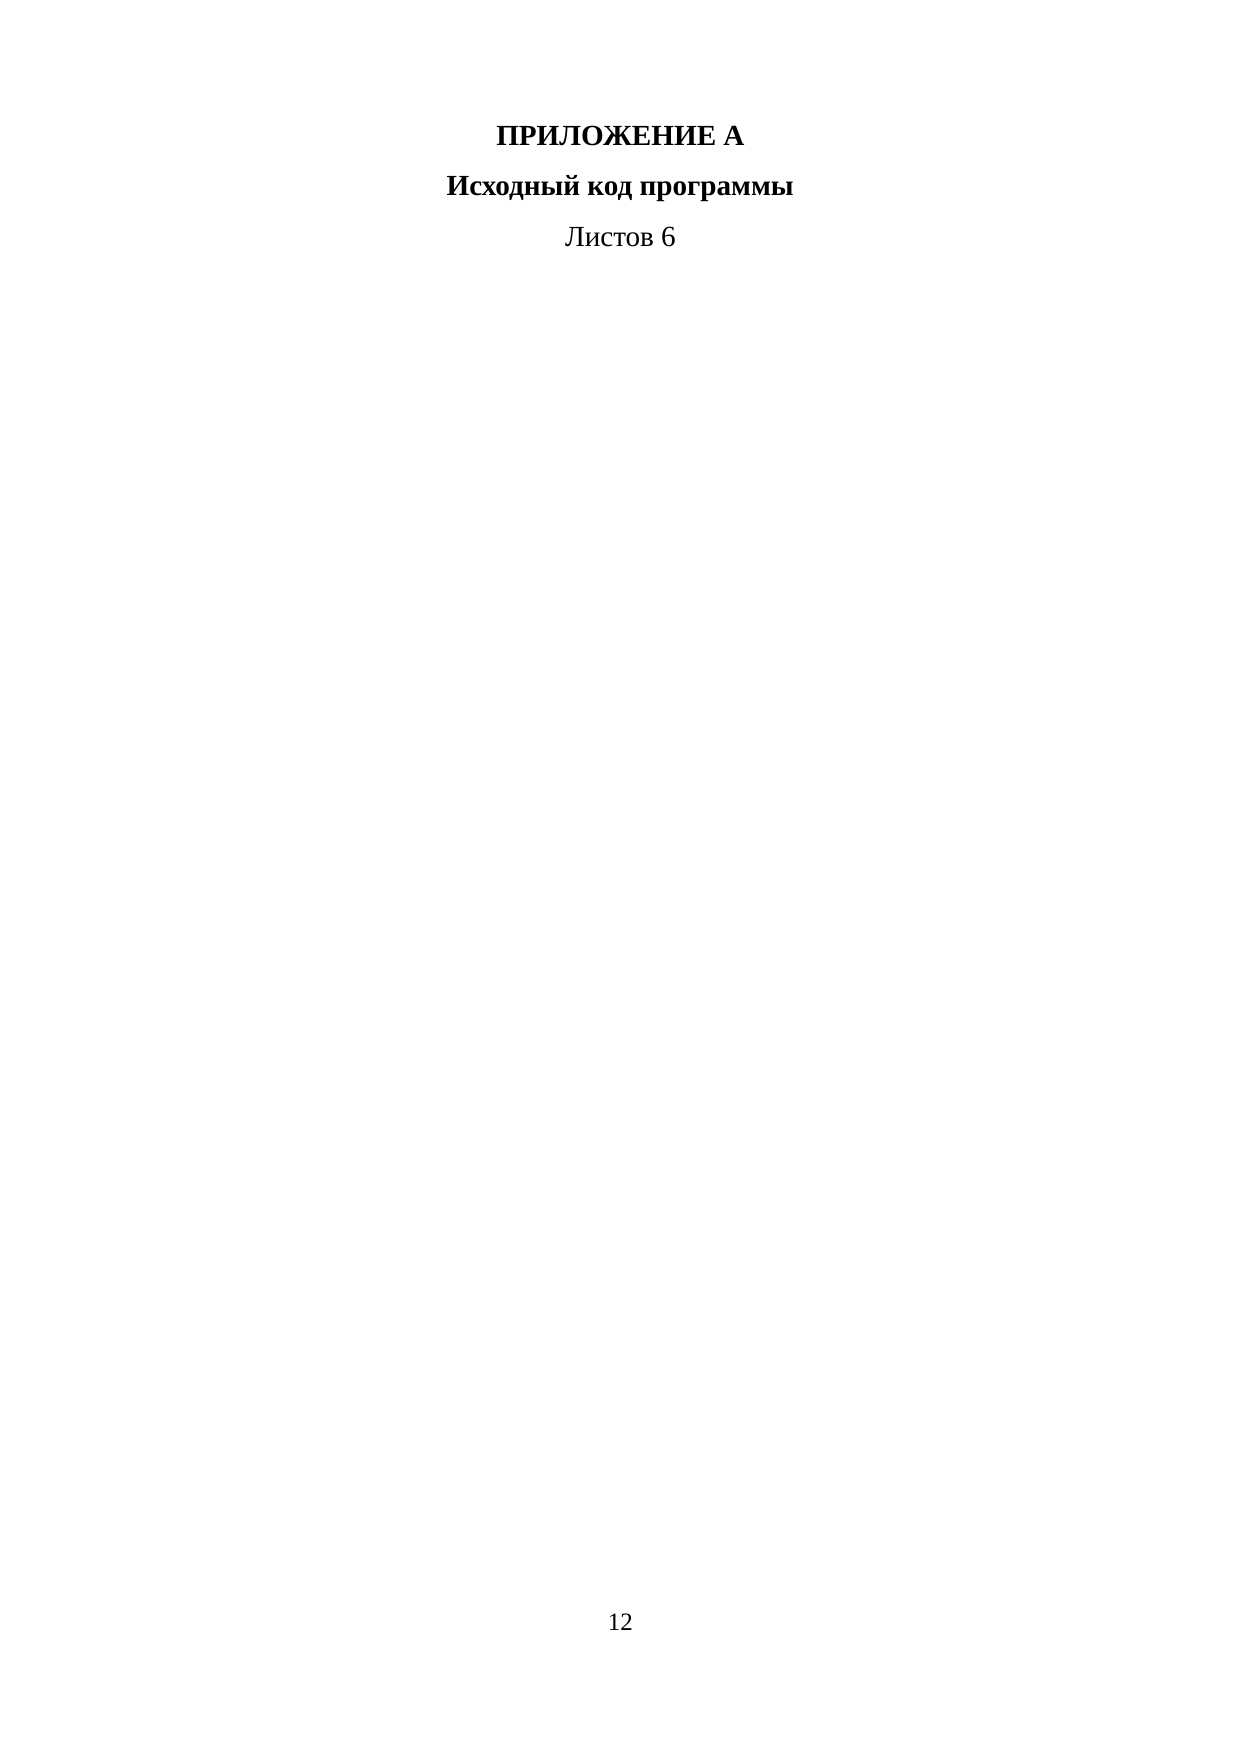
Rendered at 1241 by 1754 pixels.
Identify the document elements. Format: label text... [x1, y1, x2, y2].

subtitle ПРИЛОЖЕНИЕ А [118, 118, 1122, 152]
text Листов 6 [118, 219, 1122, 252]
text Исходный код программы [118, 168, 1122, 202]
